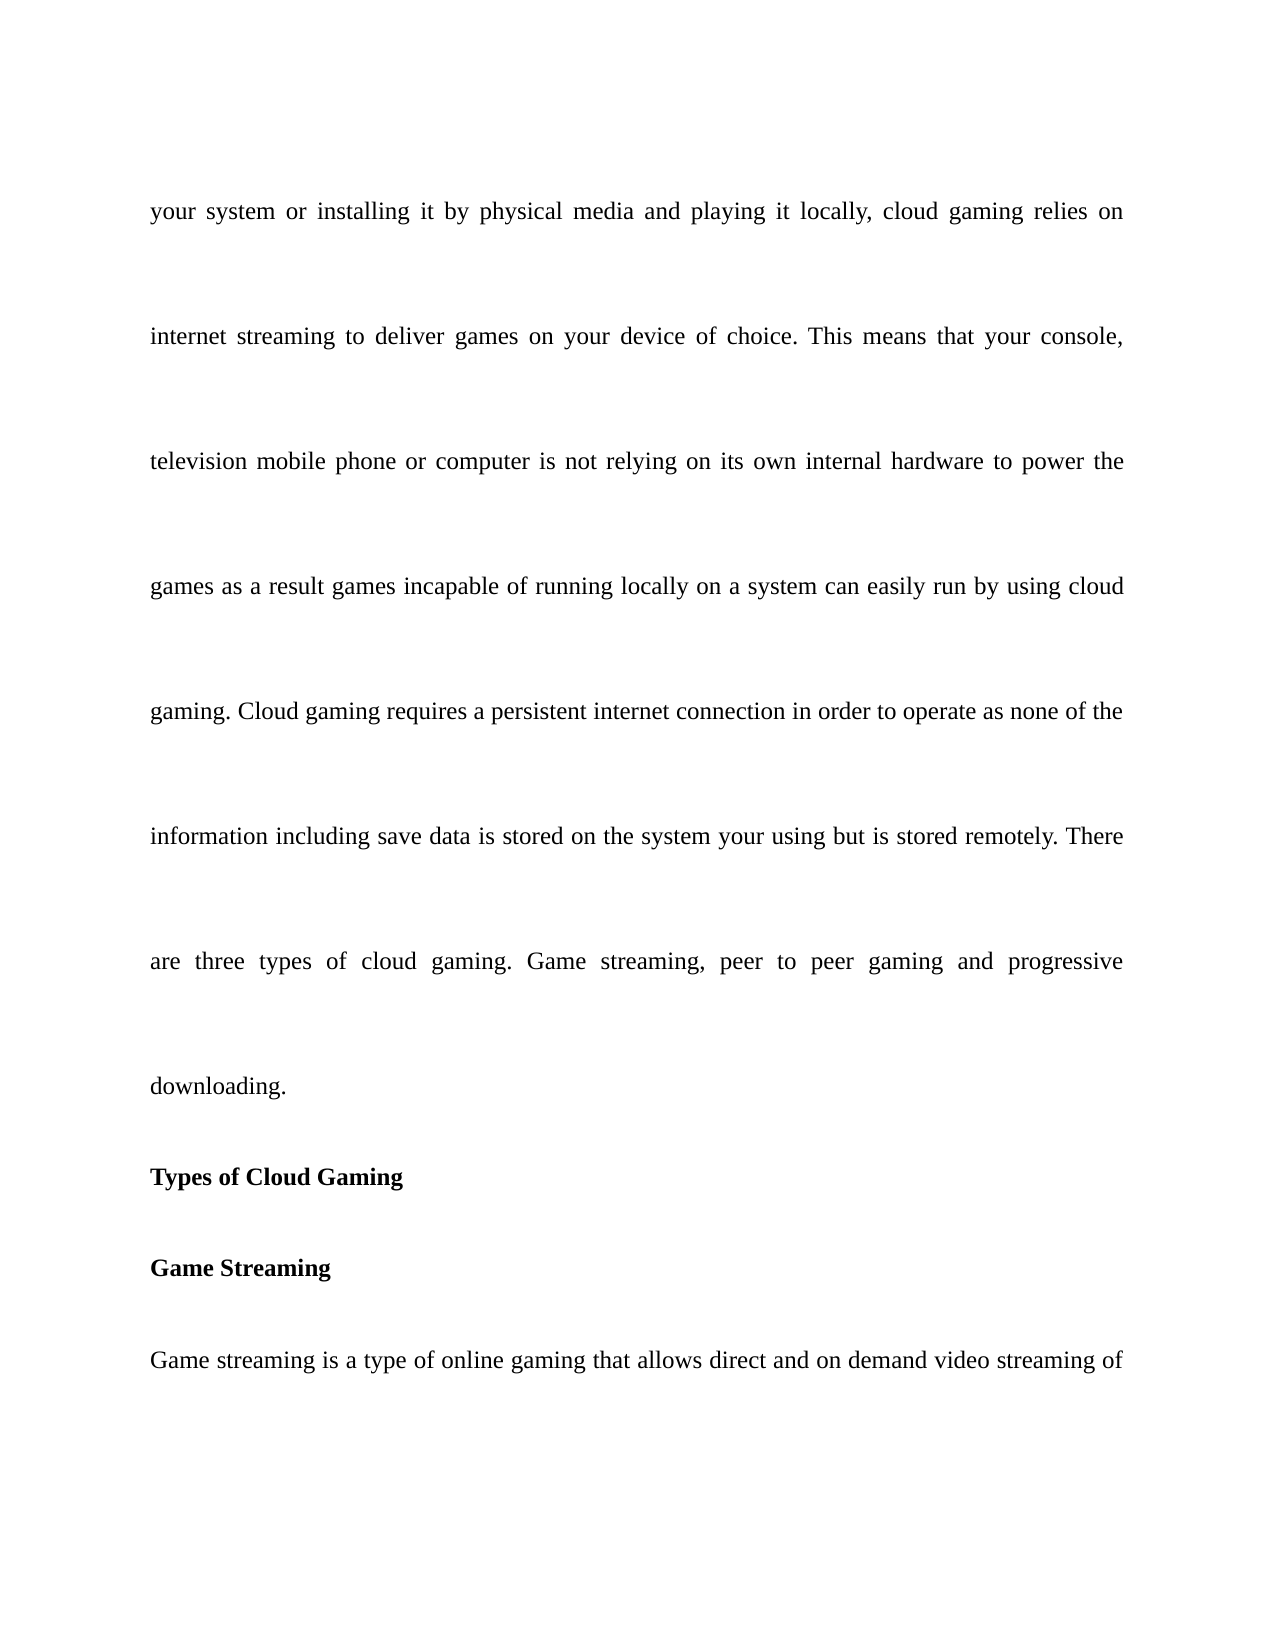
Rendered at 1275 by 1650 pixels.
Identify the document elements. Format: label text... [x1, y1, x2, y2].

text Game streaming is a type of online gaming that allows direct and on demand video streaming of [150, 1317, 1125, 1380]
text Game Streaming [150, 1226, 1125, 1289]
text your system or installing it by physical media and playing it locally, cloud gaming relies on internet streaming to deliver games on your device of choice. This means that your console, television mobile phone or computer is not relying on its own internal hardware to power the games as a result games incapable of running locally on a system can easily run by using cloud gaming. Cloud gaming requires a persistent internet connection in order to operate as none of the information including save data is stored on the system your using but is stored remotely. There are three types of cloud gaming. Game streaming, peer to peer gaming and progressive downloading. [150, 169, 1125, 1106]
text Types of Cloud Gaming [150, 1135, 1125, 1197]
